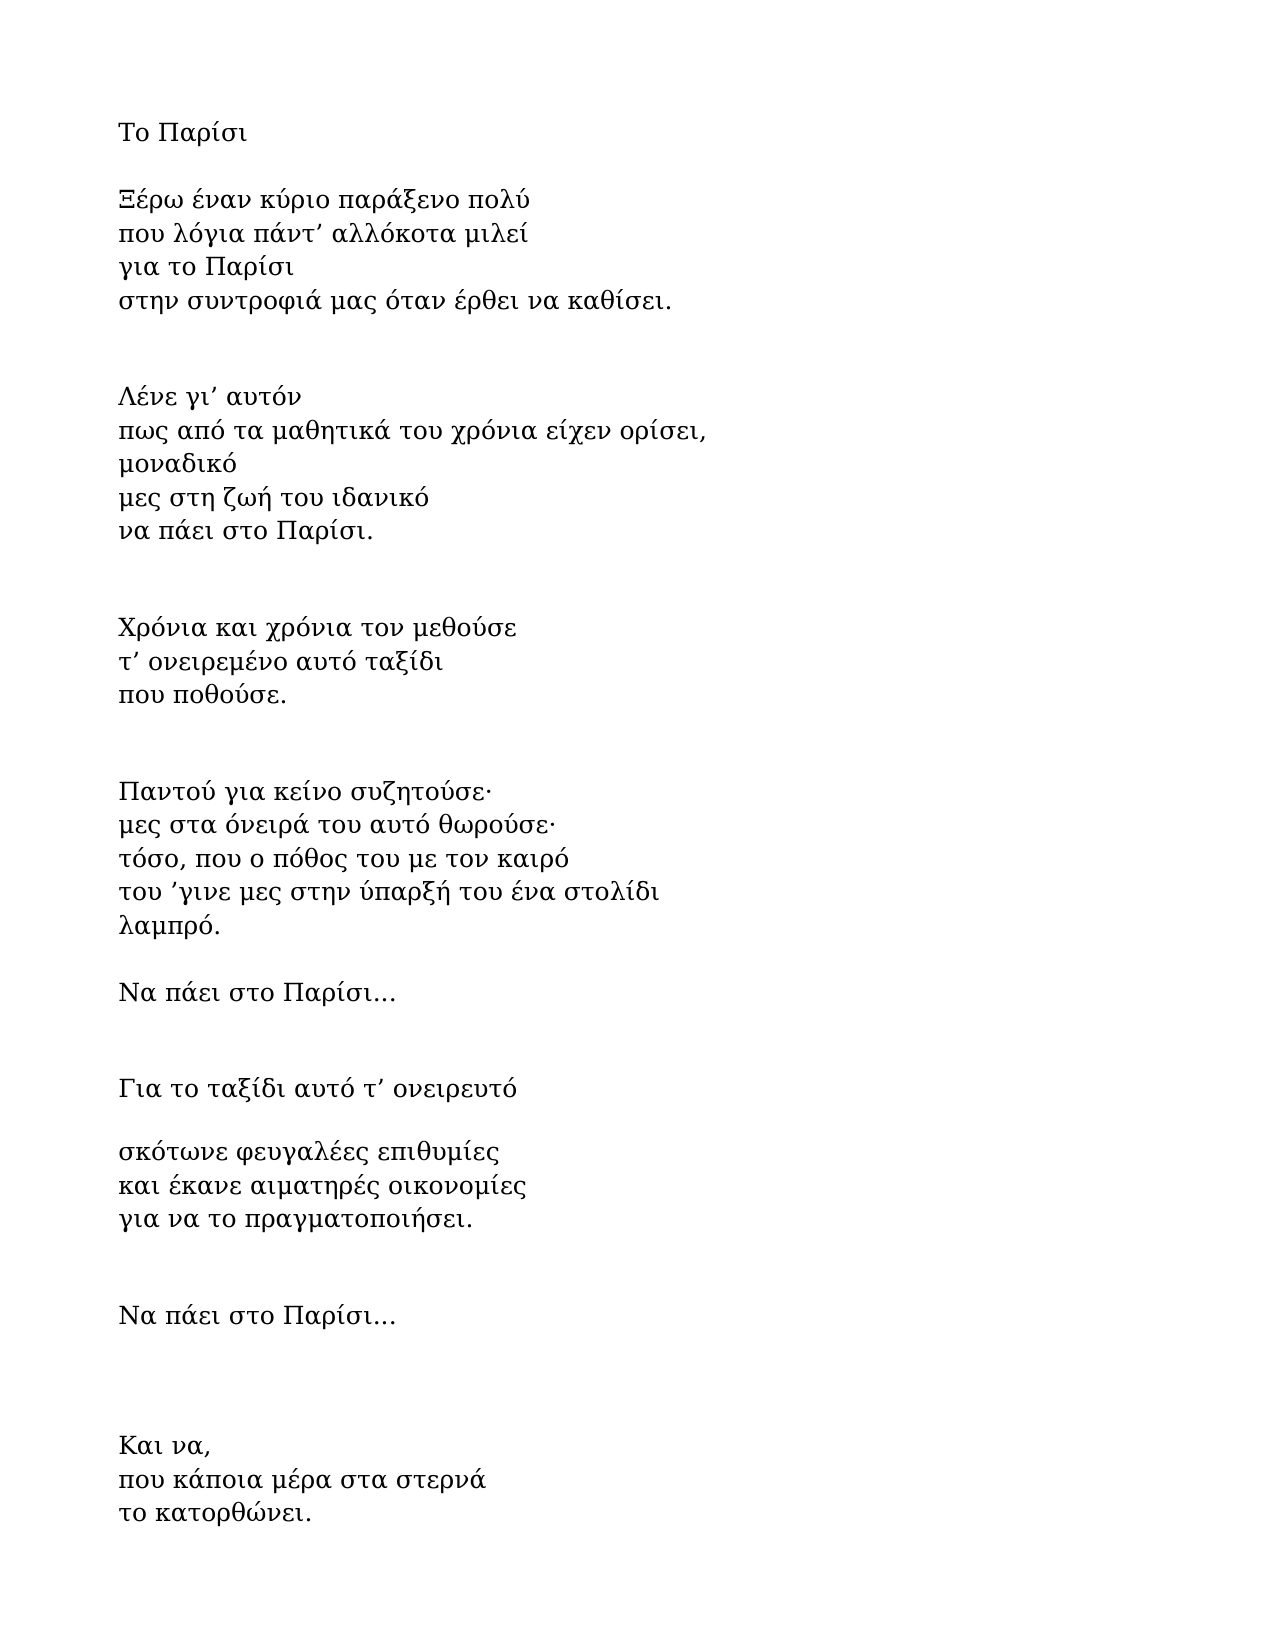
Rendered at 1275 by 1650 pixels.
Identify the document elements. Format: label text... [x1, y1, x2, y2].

text Παντού για κείνο συζητούσε· μες στα όνειρά του αυτό θωρούσε· τόσο, που ο πόθος του με τον καιρό του ’γινε μες στην ύπαρξή του ένα στολίδι λαμπρό. Να πάει στο Παρίσι... [118, 743, 1157, 1007]
text Λένε γι’ αυτόν πως από τα μαθητικά του χρόνια είχεν ορίσει, μοναδικό μες στη ζωή του ιδανικό να πάει στο Παρίσι. [118, 349, 1157, 546]
text Το Παρίσι Ξέρω έναν κύριο παράξενο πολύ που λόγια πάντ’ αλλόκοτα μιλεί για το Παρίσι στην συντροφιά μας όταν έρθει να καθίσει. [118, 118, 1157, 315]
text σκότωνε φευγαλέες επιθυμίες και έκανε αιματηρές οικονομίες για να το πραγματοποιήσει. [118, 1138, 1157, 1234]
text Χρόνια και χρόνια τον μεθούσε τ’ ονειρεμένο αυτό ταξίδι που ποθούσε. [118, 579, 1157, 709]
text Και να, που κάποια μέρα στα στερνά το κατορθώνει. [118, 1364, 1157, 1528]
text Να πάει στο Παρίσι... [118, 1268, 1157, 1330]
text Για το ταξίδι αυτό τ’ ονειρευτό [118, 1041, 1157, 1104]
